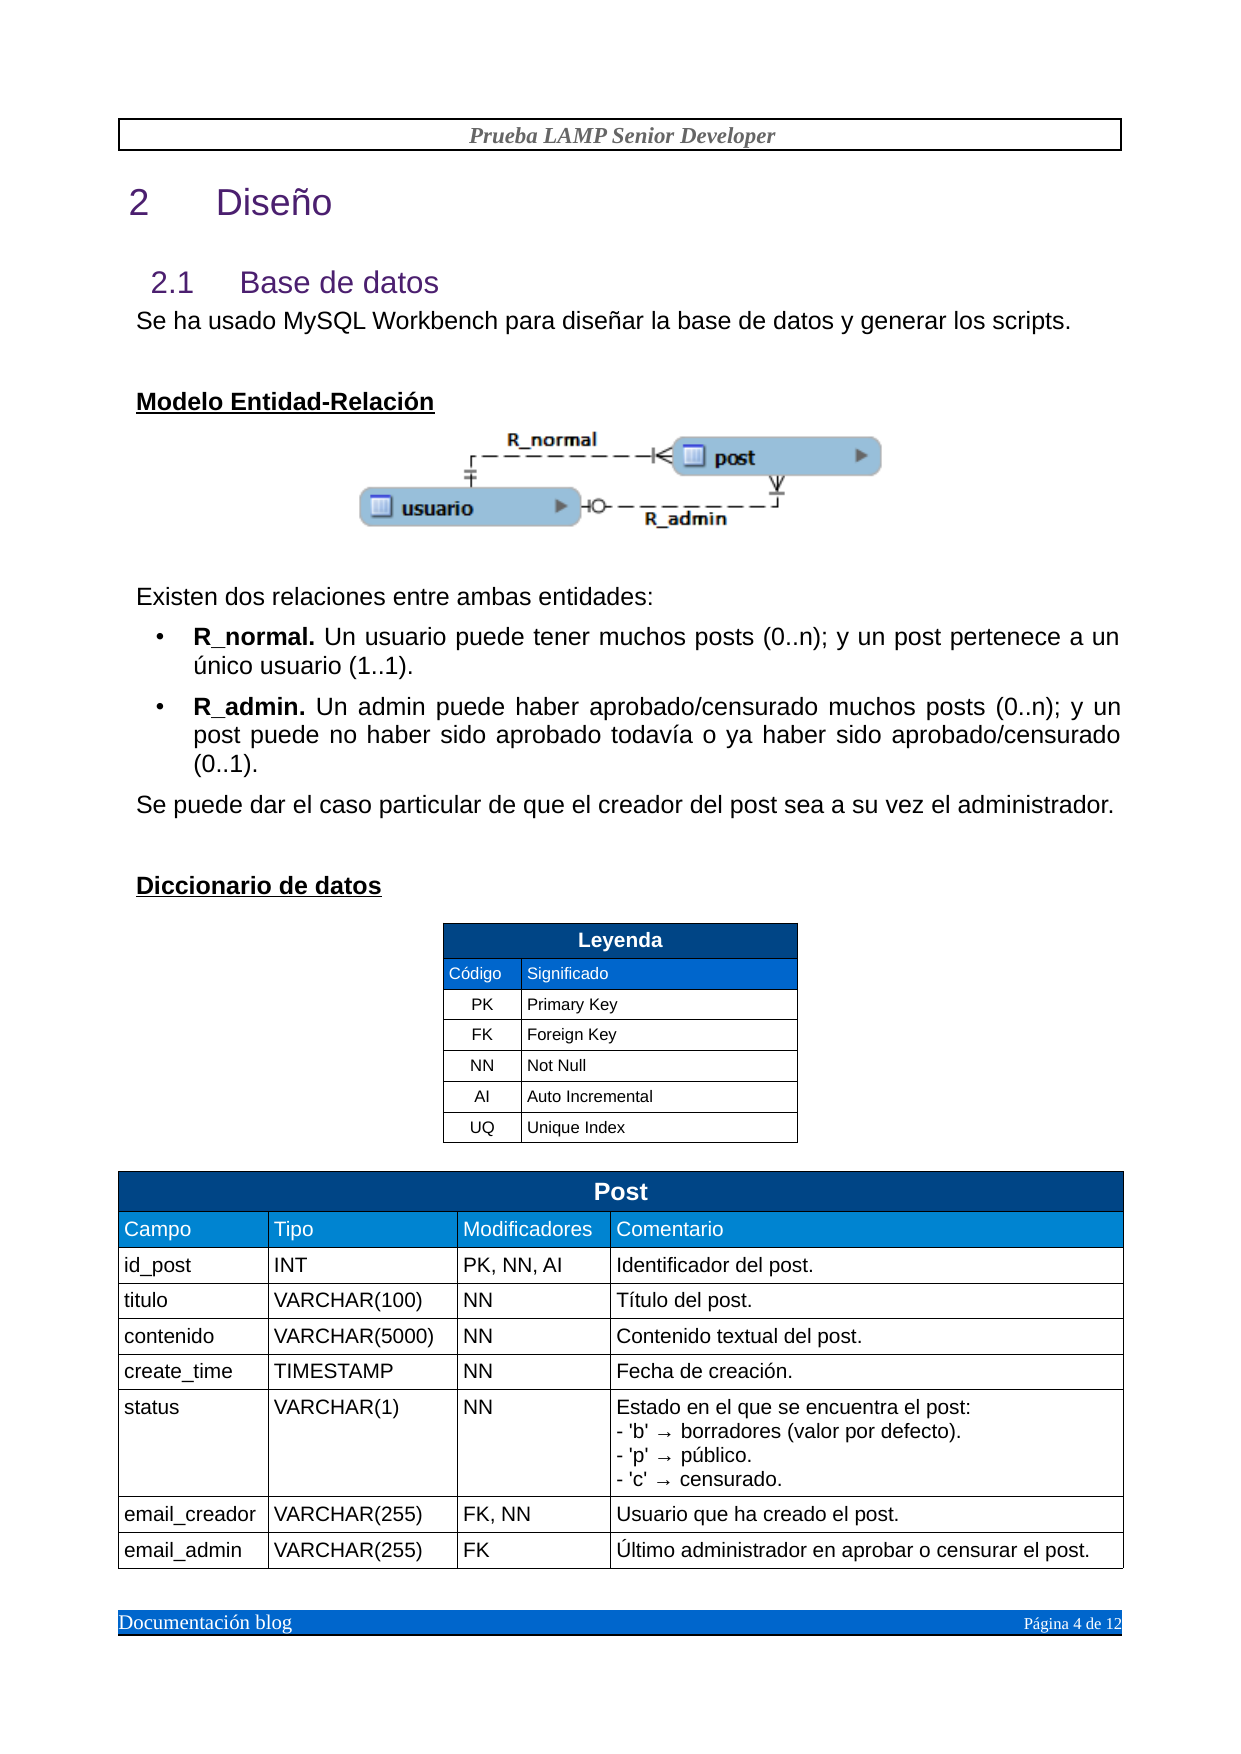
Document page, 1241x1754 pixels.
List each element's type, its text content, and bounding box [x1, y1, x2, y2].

table_cell PK, NN, AI [458, 1248, 610, 1282]
table_cell NN [458, 1355, 610, 1389]
table_cell VARCHAR(255) [269, 1497, 457, 1532]
table_cell Fecha de creación. [611, 1355, 1123, 1389]
table_cell Tipo [269, 1212, 457, 1247]
table_cell contenido [119, 1319, 268, 1353]
table_cell Unique Index [522, 1113, 797, 1142]
table_cell Auto Incremental [522, 1082, 797, 1112]
table_cell Código [444, 959, 521, 989]
table_cell NN [458, 1390, 610, 1496]
table_cell FK [444, 1020, 521, 1050]
list R_normal. Un usuario puede tener muchos posts (0..n); y un post pertenece a un único usuario (1..1). [156, 622, 1122, 680]
table_cell Estado en el que se encuentra el post: - 'b' → borradores (valor por defecto). - 'p' → público. - 'c' → censurado. [611, 1390, 1123, 1496]
table_cell Campo [119, 1212, 268, 1247]
table_cell Primary Key [522, 990, 797, 1019]
table_cell status [119, 1390, 268, 1496]
table_cell Significado [522, 959, 797, 989]
table_cell VARCHAR(255) [269, 1533, 457, 1567]
table_cell Identificador del post. [611, 1248, 1123, 1282]
table_cell FK [458, 1533, 610, 1567]
table_cell Not Null [522, 1051, 797, 1081]
table_cell NN [458, 1319, 610, 1353]
table_cell Comentario [611, 1212, 1123, 1247]
list R_admin. Un admin puede haber aprobado/censurado muchos posts (0..n); y un post puede no haber sido aprobado todavía o ya haber sido aprobado/censurado (0..1). [156, 692, 1122, 778]
table_cell Último administrador en aprobar o censurar el post. [611, 1533, 1123, 1567]
table_cell id_post [119, 1248, 268, 1282]
text Se puede dar el caso particular de que el creador del post sea a su vez el administrador. [118, 790, 1122, 818]
table_cell UQ [444, 1113, 521, 1142]
table_cell email_admin [119, 1533, 268, 1567]
table_cell NN [458, 1284, 610, 1318]
table_cell VARCHAR(100) [269, 1284, 457, 1318]
table_cell INT [269, 1248, 457, 1282]
text Diccionario de datos [118, 871, 1122, 900]
text Modelo Entidad-Relación [118, 387, 1122, 416]
table_header Post [119, 1172, 1123, 1211]
table_cell titulo [119, 1284, 268, 1318]
table_cell NN [444, 1051, 521, 1081]
table_cell AI [444, 1082, 521, 1112]
table_cell VARCHAR(5000) [269, 1319, 457, 1353]
text Existen dos relaciones entre ambas entidades: [118, 581, 1122, 610]
table_cell create_time [119, 1355, 268, 1389]
subtitle Diseño [118, 181, 1122, 224]
picture [344, 422, 896, 541]
table_cell Foreign Key [522, 1020, 797, 1050]
table_cell email_creador [119, 1497, 268, 1532]
table_cell TIMESTAMP [269, 1355, 457, 1389]
subtitle Base de datos [142, 264, 1122, 300]
table_cell Contenido textual del post. [611, 1319, 1123, 1353]
table_cell PK [444, 990, 521, 1019]
table_cell VARCHAR(1) [269, 1390, 457, 1496]
table_cell Título del post. [611, 1284, 1123, 1318]
table_header Leyenda [444, 924, 797, 958]
table_cell Usuario que ha creado el post. [611, 1497, 1123, 1532]
text Se ha usado MySQL Workbench para diseñar la base de datos y generar los scripts. [118, 306, 1122, 335]
table_cell FK, NN [458, 1497, 610, 1532]
table_cell Modificadores [458, 1212, 610, 1247]
